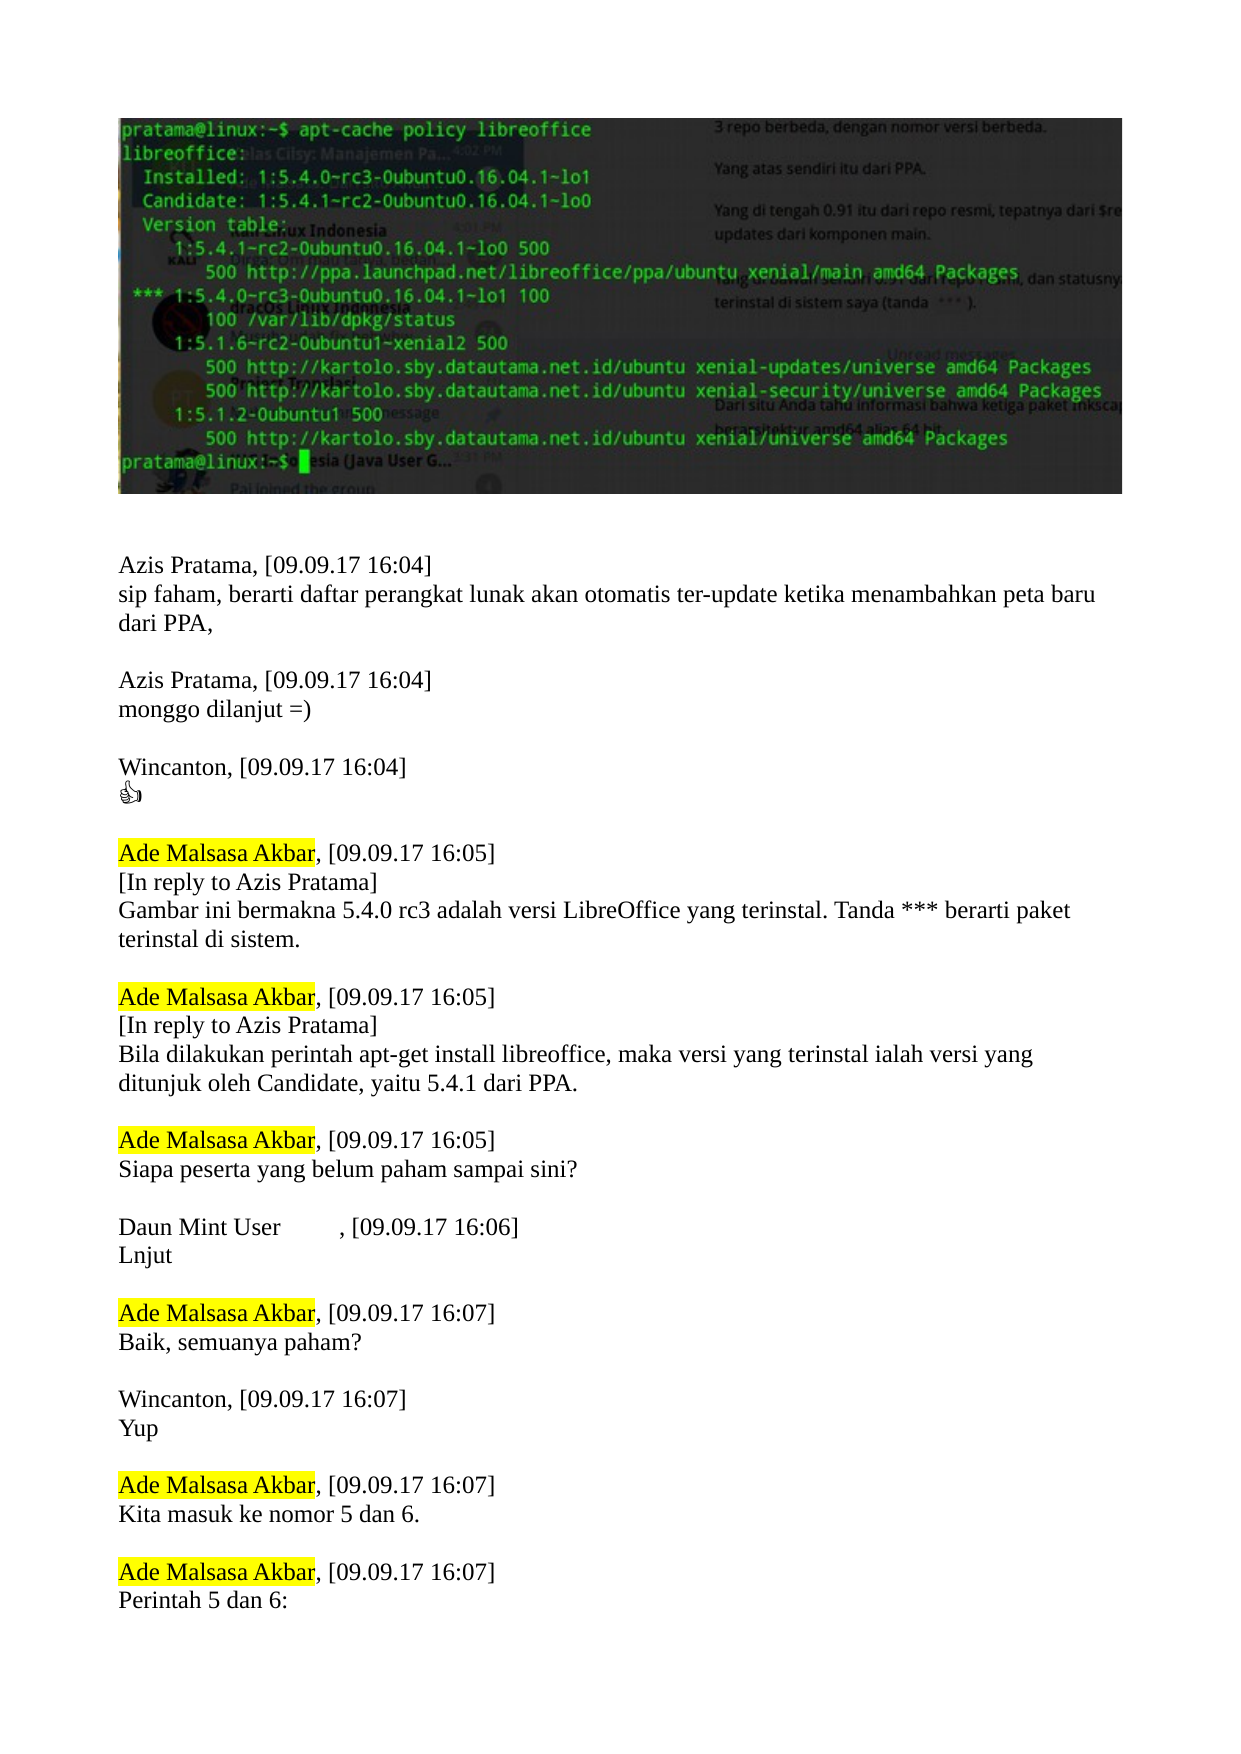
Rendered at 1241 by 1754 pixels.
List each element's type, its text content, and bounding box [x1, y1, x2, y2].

text Ade Malsasa Akbar, [09.09.17 16:07] [118, 1557, 1122, 1586]
text Kita masuk ke nomor 5 dan 6. [118, 1499, 1122, 1528]
text Ade Malsasa Akbar, [09.09.17 16:07] [118, 1471, 1122, 1499]
text [In reply to Azis Pratama] [118, 867, 1122, 896]
text Lnjut [118, 1241, 1122, 1269]
text Ade Malsasa Akbar, [09.09.17 16:05] [118, 838, 1122, 867]
text Bila dilakukan perintah apt-get install libreoffice, maka versi yang terinstal ialah versi yang ditunjuk oleh Candidate, yaitu 5.4.1 dari PPA. [118, 1039, 1122, 1097]
text Azis Pratama, [09.09.17 16:04] [118, 551, 1122, 579]
text Wincanton, [09.09.17 16:07] [118, 1384, 1122, 1413]
text Gambar ini bermakna 5.4.0 rc3 adalah versi LibreOffice yang terinstal. Tanda *** berarti paket terinstal di sistem. [118, 896, 1122, 953]
text Ade Malsasa Akbar, [09.09.17 16:05] [118, 982, 1122, 1011]
text Baik, semuanya paham? [118, 1327, 1122, 1356]
text Yup [118, 1413, 1122, 1442]
text Ade Malsasa Akbar, [09.09.17 16:05] [118, 1126, 1122, 1154]
text sip faham, berarti daftar perangkat lunak akan otomatis ter-update ketika menambahkan peta baru dari PPA, [118, 579, 1122, 637]
text monggo dilanjut =) [118, 694, 1122, 723]
text Siapa peserta yang belum paham sampai sini? [118, 1154, 1122, 1183]
text [In reply to Azis Pratama] [118, 1011, 1122, 1039]
text Azis Pratama, [09.09.17 16:04] [118, 666, 1122, 694]
text 👍 [118, 781, 1122, 809]
text Daun Mint User🍃🍃🍃, [09.09.17 16:06] [118, 1212, 1122, 1241]
text Perintah 5 dan 6: [118, 1586, 1122, 1614]
picture [118, 118, 1123, 494]
text Wincanton, [09.09.17 16:04] [118, 752, 1122, 781]
text Ade Malsasa Akbar, [09.09.17 16:07] [118, 1298, 1122, 1327]
